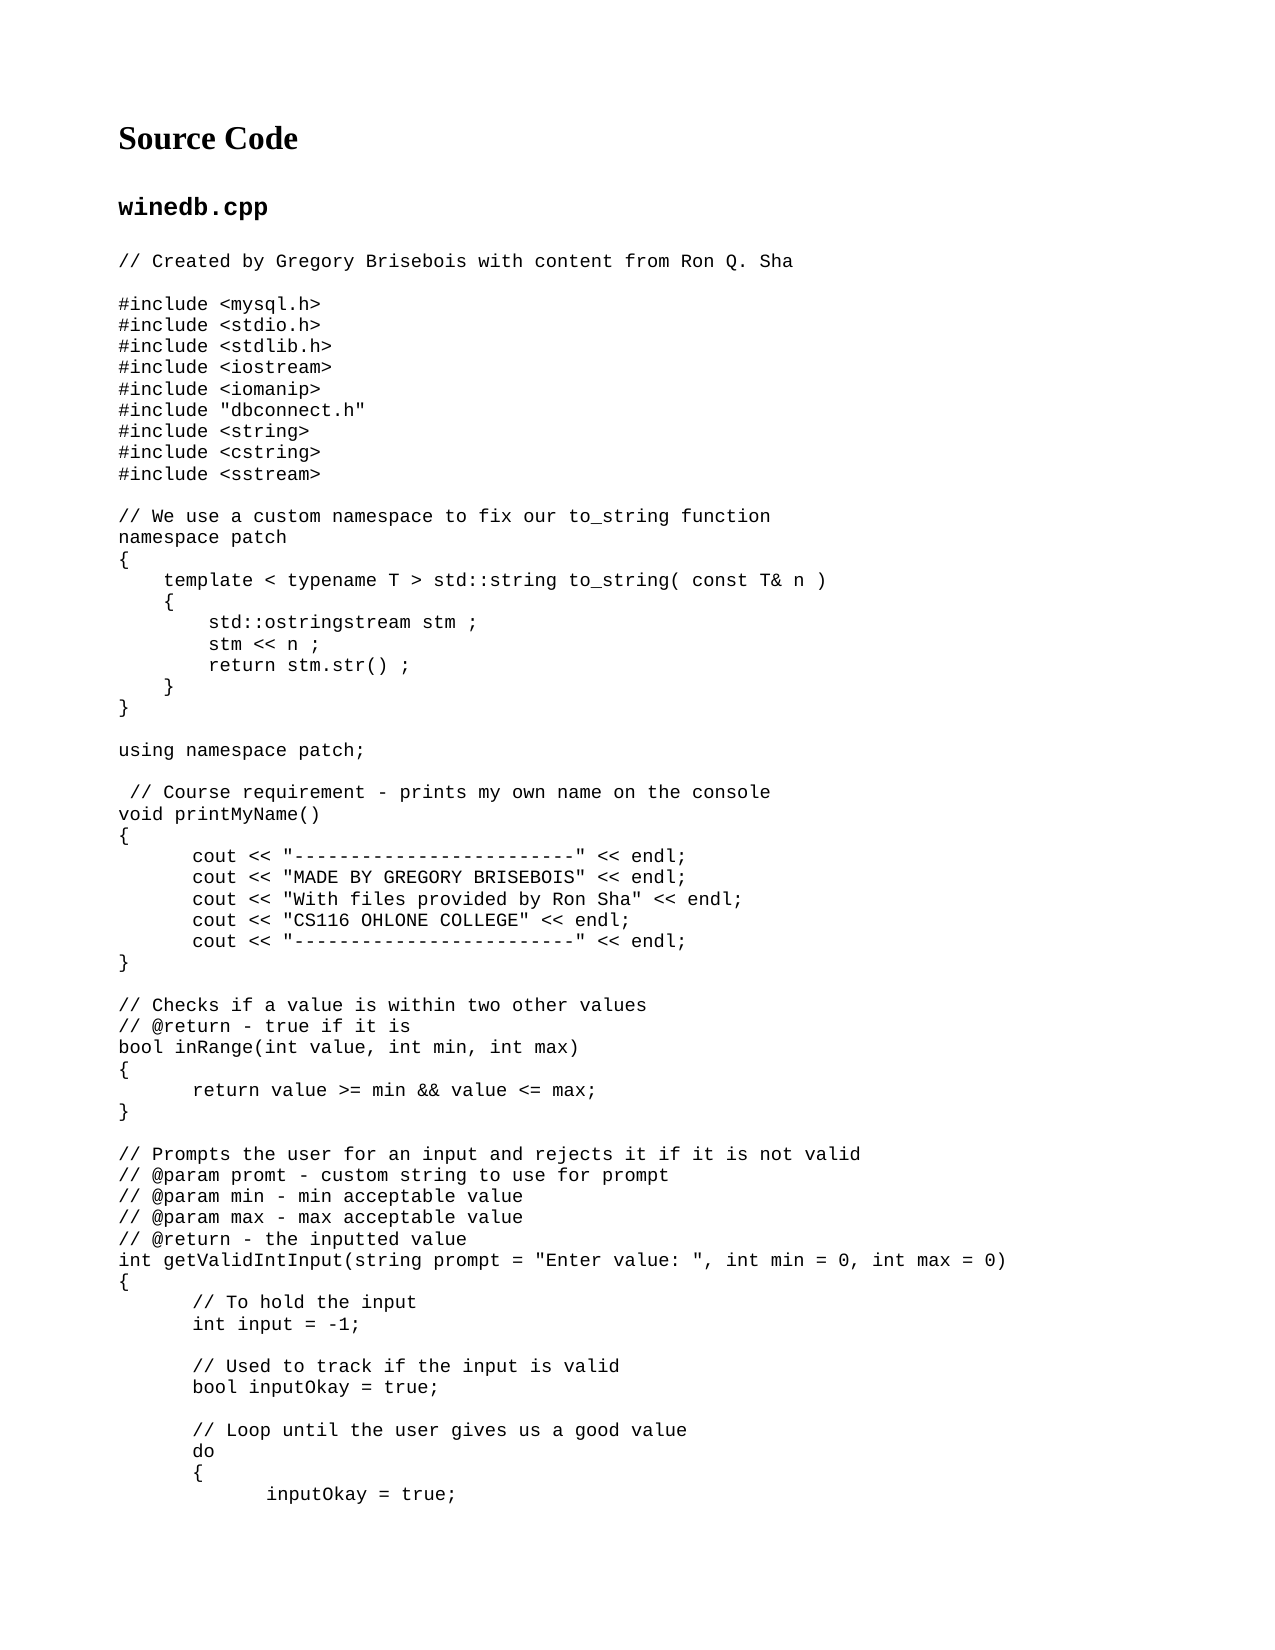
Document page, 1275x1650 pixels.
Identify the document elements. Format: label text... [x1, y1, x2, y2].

text // @param min - min acceptable value [118, 1187, 1157, 1208]
text cout << "CS116 OHLONE COLLEGE" << endl; [118, 911, 1157, 932]
text // @return - the inputted value [118, 1229, 1157, 1251]
text #include <string> [118, 422, 1157, 443]
text inputOkay = true; [118, 1484, 1157, 1506]
text } [118, 953, 1157, 974]
text { [118, 592, 1157, 613]
text winedb.cpp [118, 195, 1157, 223]
text template < typename T > std::string to_string( const T& n ) [118, 571, 1157, 592]
text // We use a custom namespace to fix our to_string function [118, 507, 1157, 528]
text bool inRange(int value, int min, int max) [118, 1038, 1157, 1059]
text // @return - true if it is [118, 1017, 1157, 1038]
text cout << "-------------------------" << endl; [118, 847, 1157, 868]
text // Prompts the user for an input and rejects it if it is not valid [118, 1144, 1157, 1166]
text #include <stdlib.h> [118, 337, 1157, 358]
text // Used to track if the input is valid [118, 1357, 1157, 1378]
text #include <sstream> [118, 464, 1157, 486]
text #include "dbconnect.h" [118, 401, 1157, 422]
text { [118, 549, 1157, 571]
text bool inputOkay = true; [118, 1378, 1157, 1399]
text return stm.str() ; [118, 656, 1157, 677]
text cout << "MADE BY GREGORY BRISEBOIS" << endl; [118, 868, 1157, 889]
text { [118, 1059, 1157, 1081]
text return value >= min && value <= max; [118, 1081, 1157, 1102]
text #include <iostream> [118, 358, 1157, 379]
text stm << n ; [118, 634, 1157, 656]
text Source Code [118, 118, 1157, 156]
text // Loop until the user gives us a good value [118, 1421, 1157, 1442]
text // Checks if a value is within two other values [118, 996, 1157, 1017]
text do [118, 1442, 1157, 1463]
text { [118, 1272, 1157, 1293]
text int input = -1; [118, 1314, 1157, 1336]
text #include <mysql.h> [118, 294, 1157, 316]
text using namespace patch; [118, 741, 1157, 762]
text } [118, 1102, 1157, 1123]
text // Created by Gregory Brisebois with content from Ron Q. Sha [118, 252, 1157, 273]
text } [118, 677, 1157, 698]
text int getValidIntInput(string prompt = "Enter value: ", int min = 0, int max = 0) [118, 1251, 1157, 1272]
text // @param promt - custom string to use for prompt [118, 1166, 1157, 1187]
text cout << "With files provided by Ron Sha" << endl; [118, 889, 1157, 911]
text // To hold the input [118, 1293, 1157, 1314]
text // Course requirement - prints my own name on the console [118, 783, 1157, 804]
text #include <iomanip> [118, 379, 1157, 401]
text { [118, 826, 1157, 847]
text namespace patch [118, 528, 1157, 549]
text void printMyName() [118, 804, 1157, 826]
text std::ostringstream stm ; [118, 613, 1157, 634]
text cout << "-------------------------" << endl; [118, 932, 1157, 953]
text } [118, 698, 1157, 719]
text { [118, 1463, 1157, 1484]
text // @param max - max acceptable value [118, 1208, 1157, 1229]
text #include <cstring> [118, 443, 1157, 464]
text #include <stdio.h> [118, 316, 1157, 337]
